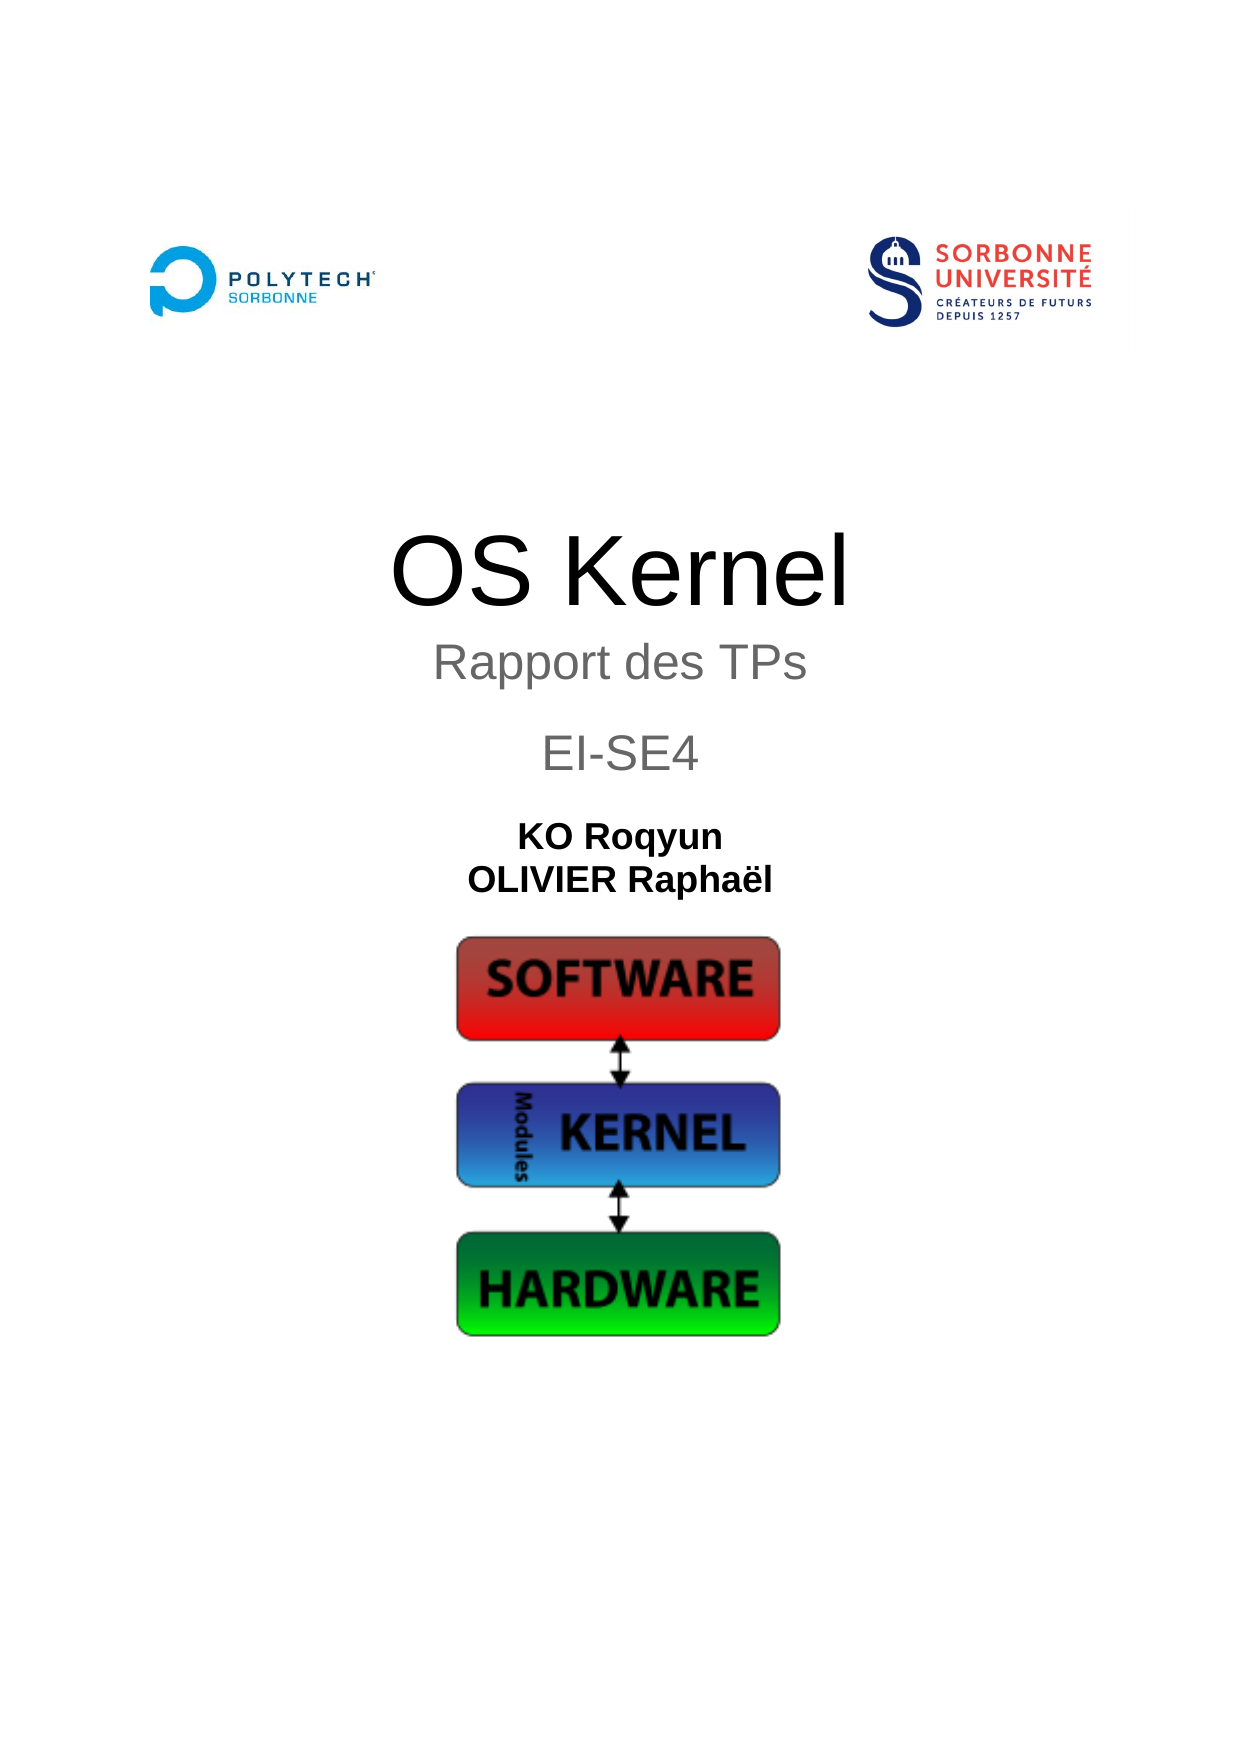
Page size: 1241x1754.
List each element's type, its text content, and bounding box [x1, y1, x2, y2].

subtitle Rapport des TPs [150, 632, 1090, 690]
picture [449, 929, 791, 1347]
subtitle EI-SE4 [150, 723, 1090, 781]
picture [836, 210, 1136, 353]
text OLIVIER Raphaël [150, 857, 1090, 900]
text KO Roqyun [150, 814, 1090, 857]
picture [150, 168, 375, 394]
title OS Kernel [150, 511, 1090, 626]
